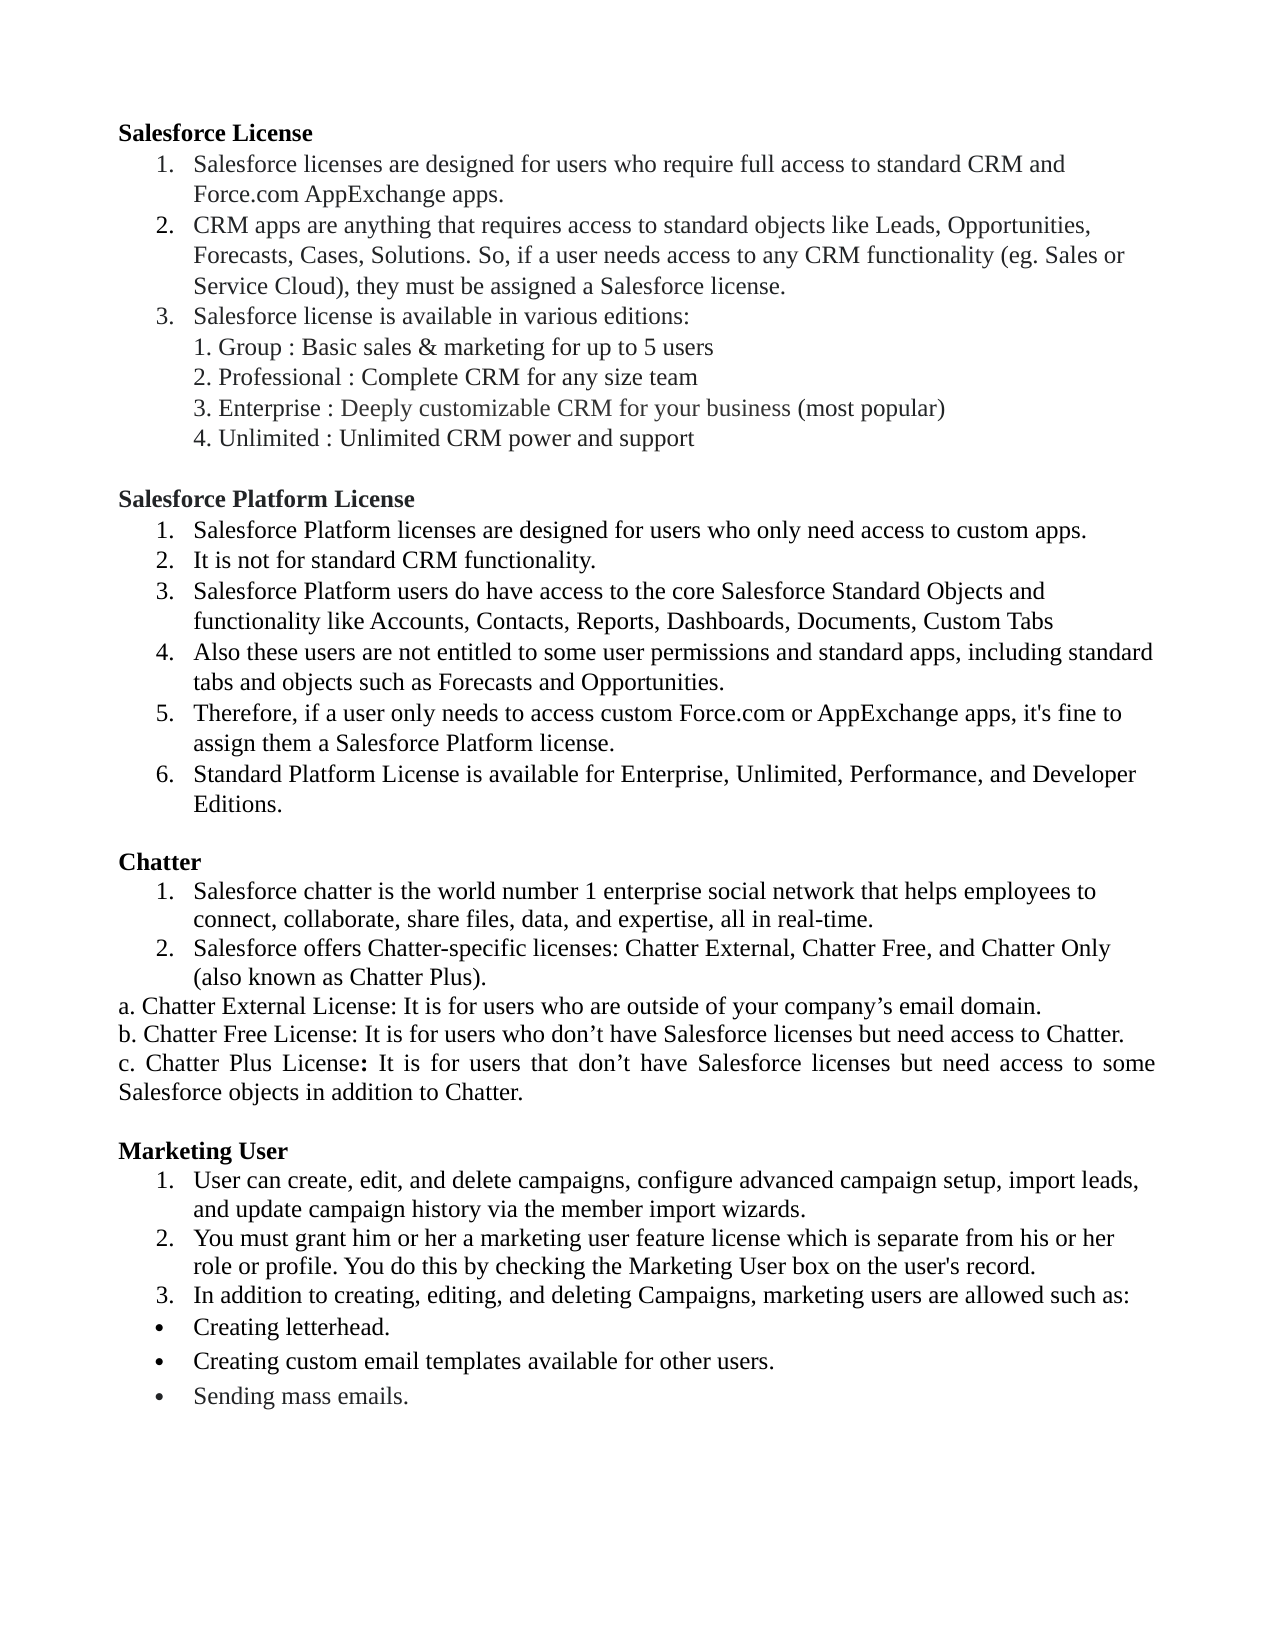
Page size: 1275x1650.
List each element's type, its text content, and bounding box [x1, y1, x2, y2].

text b. Chatter Free License: It is for users who don’t have Salesforce licenses but need access to Chatter. [118, 1019, 1157, 1048]
text Chatter [118, 847, 1157, 876]
list Therefore, if a user only needs to access custom Force.com or AppExchange apps, it's fine to assign them a Salesforce Platform license. [156, 696, 1157, 757]
list In addition to creating, editing, and deleting Campaigns, marketing users are allowed such as: [156, 1280, 1157, 1309]
text c. Chatter Plus License: It is for users that don’t have Salesforce licenses but need access to some Salesforce objects in addition to Chatter. [118, 1048, 1157, 1106]
list Creating custom email templates available for other users. [156, 1346, 1157, 1375]
list CRM apps are anything that requires access to standard objects like Leads, Opportunities, Forecasts, Cases, Solutions. So, if a user needs access to any CRM functionality (eg. Sales or Service Cloud), they must be assigned a Salesforce license. [156, 208, 1157, 299]
list You must grant him or her a marketing user feature license which is separate from his or her role or profile. You do this by checking the Marketing User box on the user's record. [156, 1223, 1157, 1280]
list Salesforce license is available in various editions: [156, 299, 1157, 330]
list Also these users are not entitled to some user permissions and standard apps, including standard tabs and objects such as Forecasts and Opportunities. [156, 635, 1157, 696]
list 2. Professional : Complete CRM for any size team [156, 361, 1157, 391]
list It is not for standard CRM functionality. [156, 544, 1157, 574]
list Salesforce chatter is the world number 1 enterprise social network that helps employees to connect, collaborate, share files, data, and expertise, all in real-time. [156, 876, 1157, 933]
list Sending mass emails. [156, 1381, 1157, 1410]
text a. Chatter External License: It is for users who are outside of your company’s email domain. [118, 991, 1157, 1019]
list 1. Group : Basic sales & marketing for up to 5 users [156, 330, 1157, 361]
list Salesforce offers Chatter-specific licenses: Chatter External, Chatter Free, and Chatter Only (also known as Chatter Plus). [156, 933, 1157, 991]
list Standard Platform License is available for Enterprise, Unlimited, Performance, and Developer Editions. [156, 757, 1157, 818]
text Salesforce License [118, 118, 1157, 147]
list Salesforce Platform licenses are designed for users who only need access to custom apps. [156, 513, 1157, 544]
text Salesforce Platform License [118, 483, 1157, 513]
list 3. Enterprise : Deeply customizable CRM for your business (most popular) [156, 391, 1157, 422]
text Marketing User [118, 1136, 1157, 1165]
list 4. Unlimited : Unlimited CRM power and support [156, 422, 1157, 452]
list Salesforce licenses are designed for users who require full access to standard CRM and Force.com AppExchange apps. [156, 147, 1157, 208]
list Creating letterhead. [156, 1312, 1157, 1341]
list Salesforce Platform users do have access to the core Salesforce Standard Objects and functionality like Accounts, Contacts, Reports, Dashboards, Documents, Custom Tabs [156, 574, 1157, 635]
list User can create, edit, and delete campaigns, configure advanced campaign setup, import leads, and update campaign history via the member import wizards. [156, 1165, 1157, 1223]
